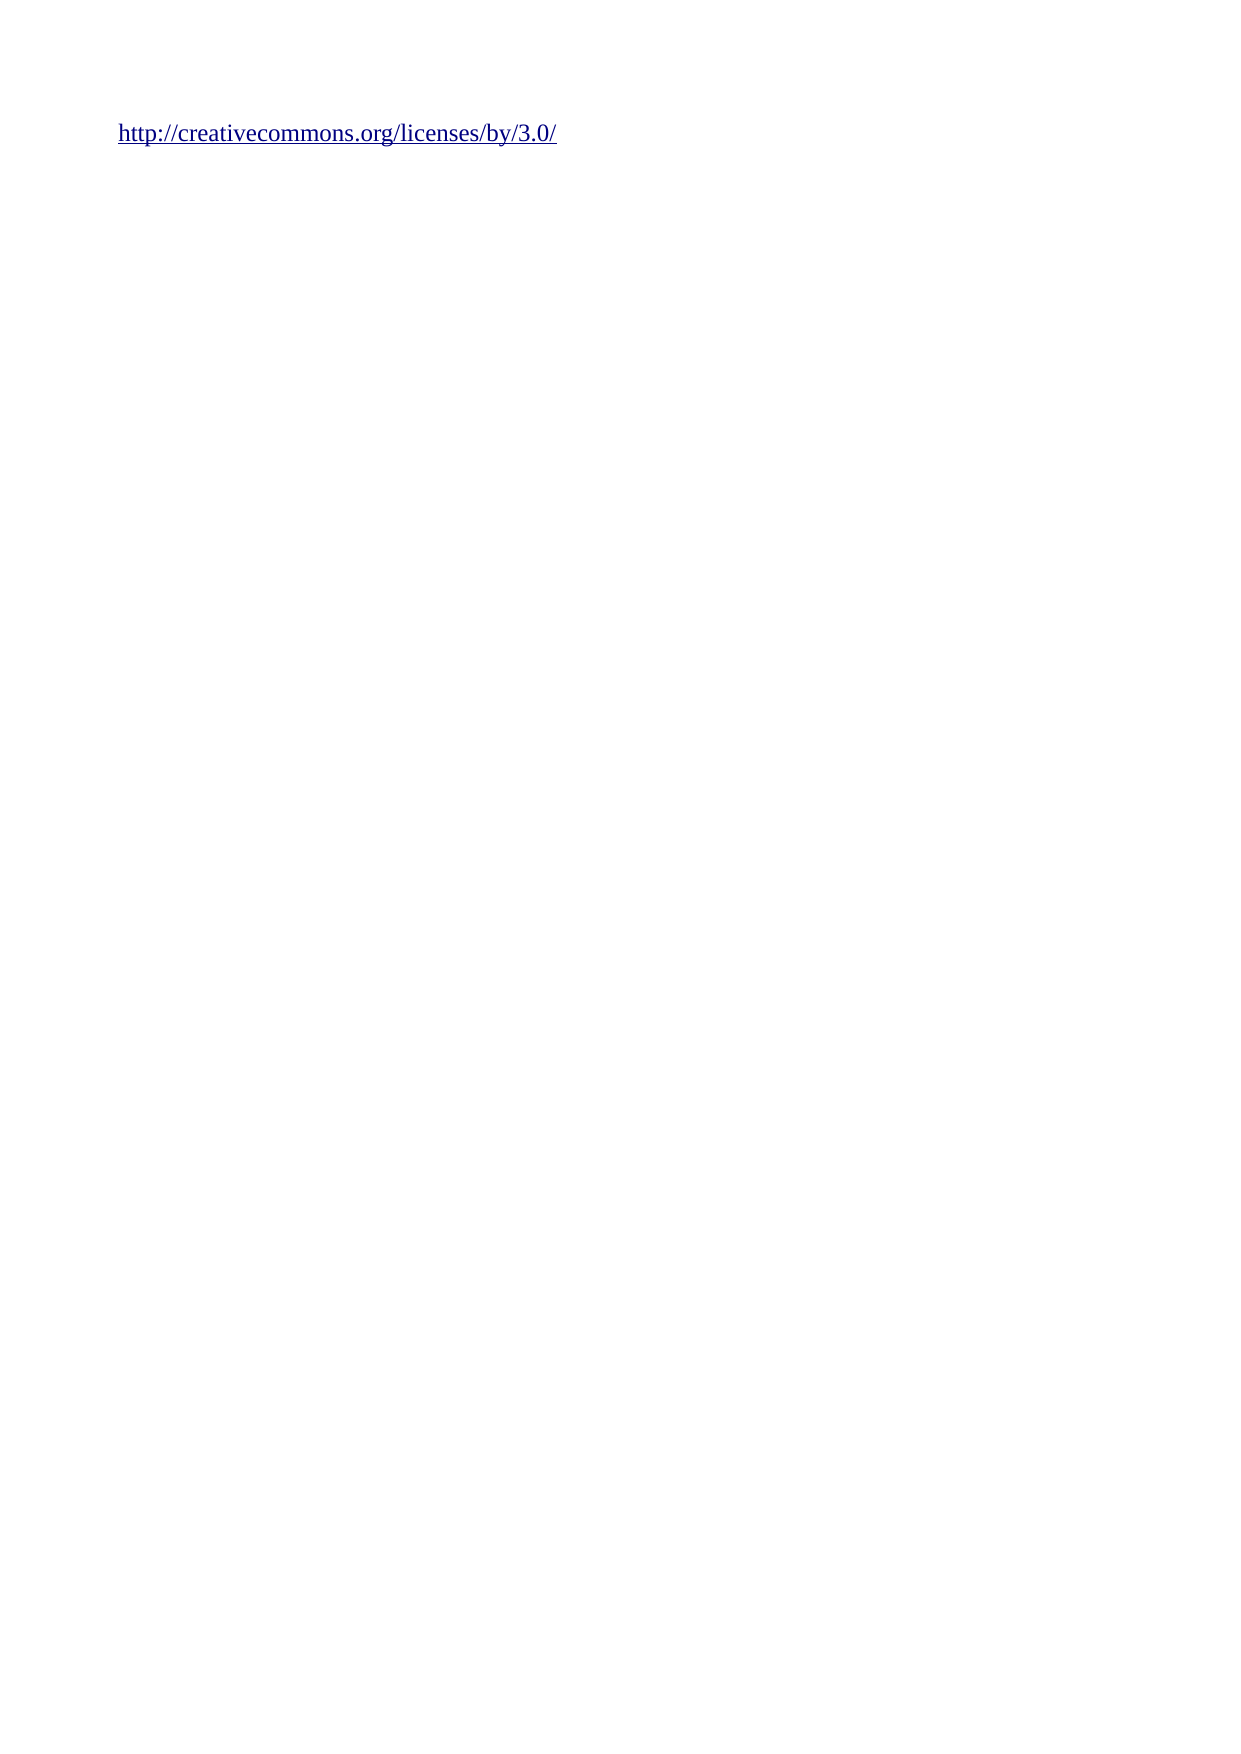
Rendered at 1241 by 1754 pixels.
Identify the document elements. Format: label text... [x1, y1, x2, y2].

text http://creativecommons.org/licenses/by/3.0/ [118, 118, 1122, 147]
